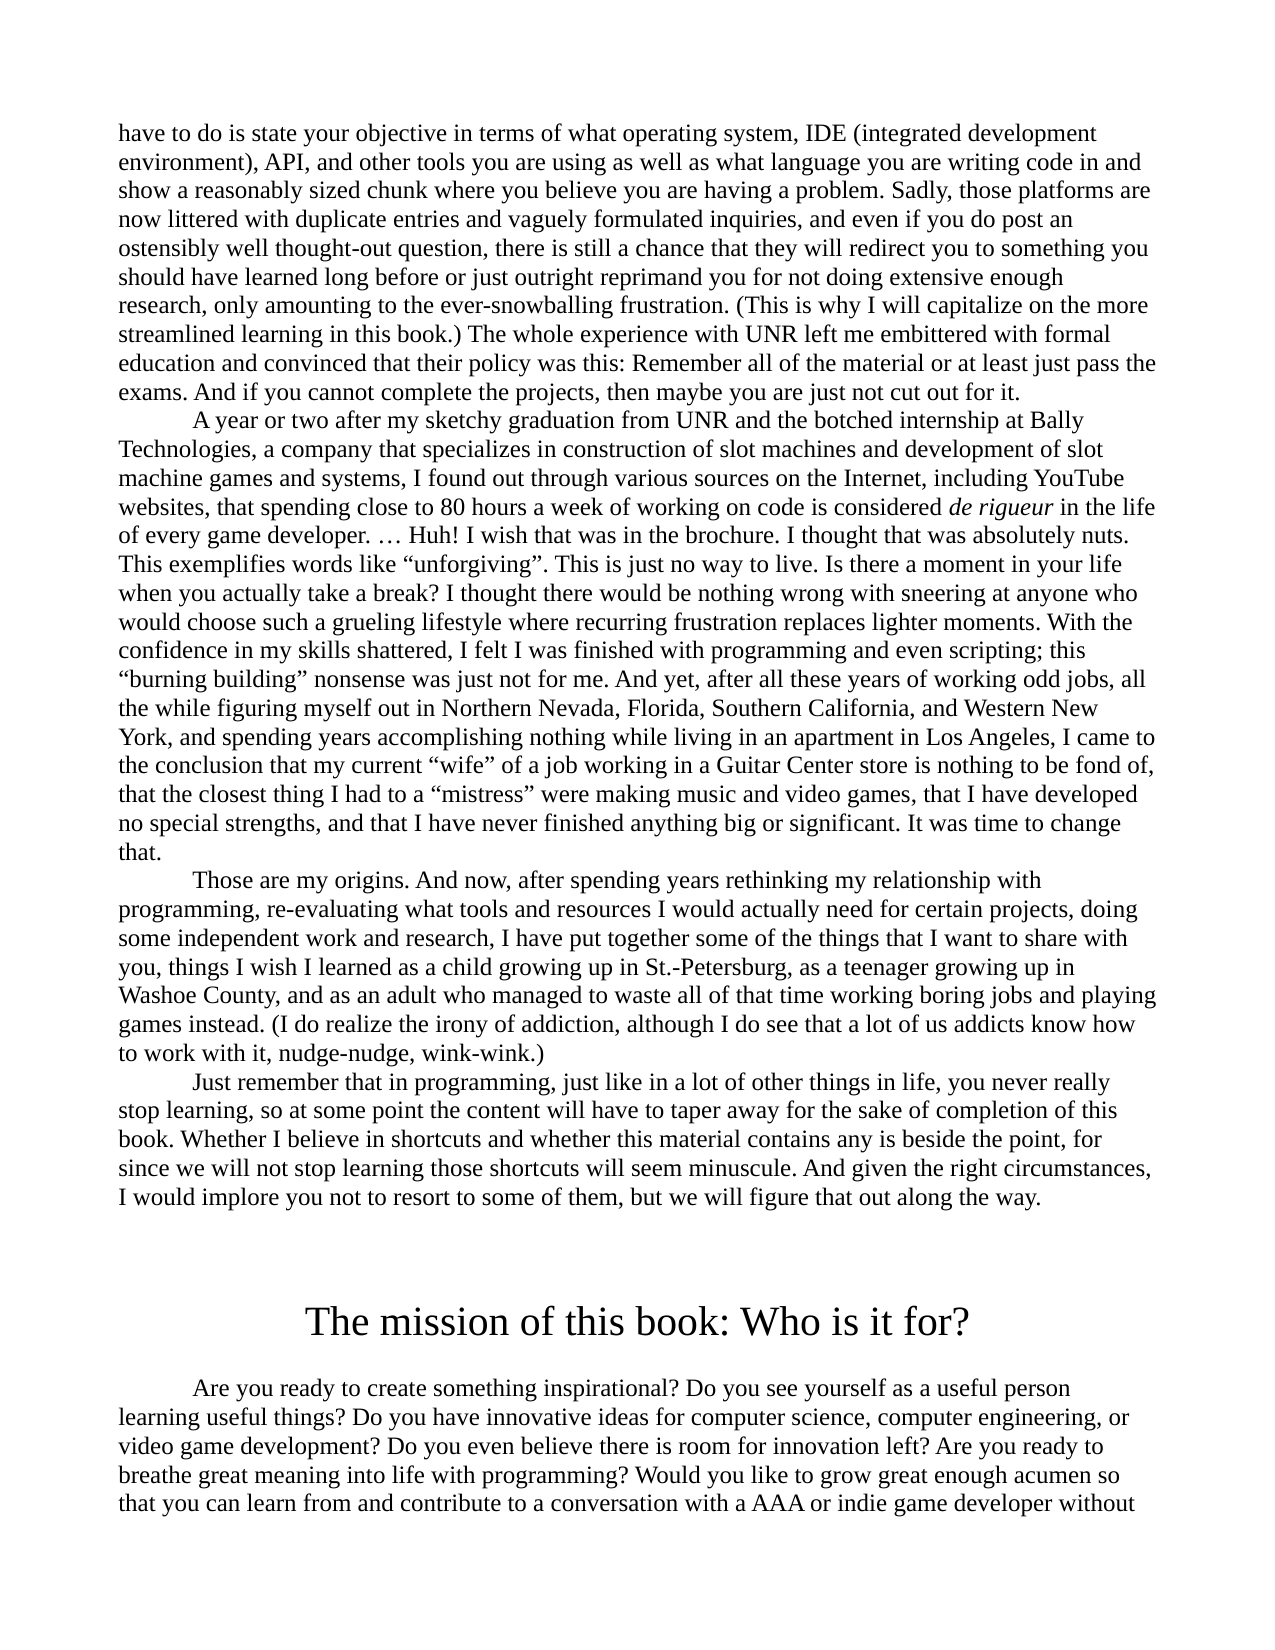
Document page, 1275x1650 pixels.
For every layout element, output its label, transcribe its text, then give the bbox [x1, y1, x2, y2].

text Are you ready to create something inspirational? Do you see yourself as a useful person learning useful things? Do you have innovative ideas for computer science, computer engineering, or video game development? Do you even believe there is room for innovation left? Are you ready to breathe great meaning into life with programming? Would you like to grow great enough acumen so that you can learn from and contribute to a conversation with a AAA or indie game developer without [118, 1373, 1157, 1517]
text have to do is state your objective in terms of what operating system, IDE (integrated development environment), API, and other tools you are using as well as what language you are writing code in and show a reasonably sized chunk where you believe you are having a problem. Sadly, those platforms are now littered with duplicate entries and vaguely formulated inquiries, and even if you do post an ostensibly well thought-out question, there is still a chance that they will redirect you to something you should have learned long before or just outright reprimand you for not doing extensive enough research, only amounting to the ever-snowballing frustration. (This is why I will capitalize on the more streamlined learning in this book.) The whole experience with UNR left me embittered with formal education and convinced that their policy was this: Remember all of the material or at least just pass the exams. And if you cannot complete the projects, then maybe you are just not cut out for it. [118, 118, 1157, 406]
text The mission of this book: Who is it for? [118, 1297, 1157, 1345]
text Just remember that in programming, just like in a lot of other things in life, you never really stop learning, so at some point the content will have to taper away for the sake of completion of this book. Whether I believe in shortcuts and whether this material contains any is beside the point, for since we will not stop learning those shortcuts will seem minuscule. And given the right circumstances, I would implore you not to resort to some of them, but we will figure that out along the way. [118, 1067, 1157, 1211]
text A year or two after my sketchy graduation from UNR and the botched internship at Bally Technologies, a company that specializes in construction of slot machines and development of slot machine games and systems, I found out through various sources on the Internet, including YouTube websites, that spending close to 80 hours a week of working on code is considered de rigueur in the life of every game developer. … Huh! I wish that was in the brochure. I thought that was absolutely nuts. This exemplifies words like “unforgiving”. This is just no way to live. Is there a moment in your life when you actually take a break? I thought there would be nothing wrong with sneering at anyone who would choose such a grueling lifestyle where recurring frustration replaces lighter moments. With the confidence in my skills shattered, I felt I was finished with programming and even scripting; this “burning building” nonsense was just not for me. And yet, after all these years of working odd jobs, all the while figuring myself out in Northern Nevada, Florida, Southern California, and Western New York, and spending years accomplishing nothing while living in an apartment in Los Angeles, I came to the conclusion that my current “wife” of a job working in a Guitar Center store is nothing to be fond of, that the closest thing I had to a “mistress” were making music and video games, that I have developed no special strengths, and that I have never finished anything big or significant. It was time to change that. [118, 406, 1157, 866]
text Those are my origins. And now, after spending years rethinking my relationship with programming, re-evaluating what tools and resources I would actually need for certain projects, doing some independent work and research, I have put together some of the things that I want to share with you, things I wish I learned as a child growing up in St.-Petersburg, as a teenager growing up in Washoe County, and as an adult who managed to waste all of that time working boring jobs and playing games instead. (I do realize the irony of addiction, although I do see that a lot of us addicts know how to work with it, nudge-nudge, wink-wink.) [118, 866, 1157, 1067]
